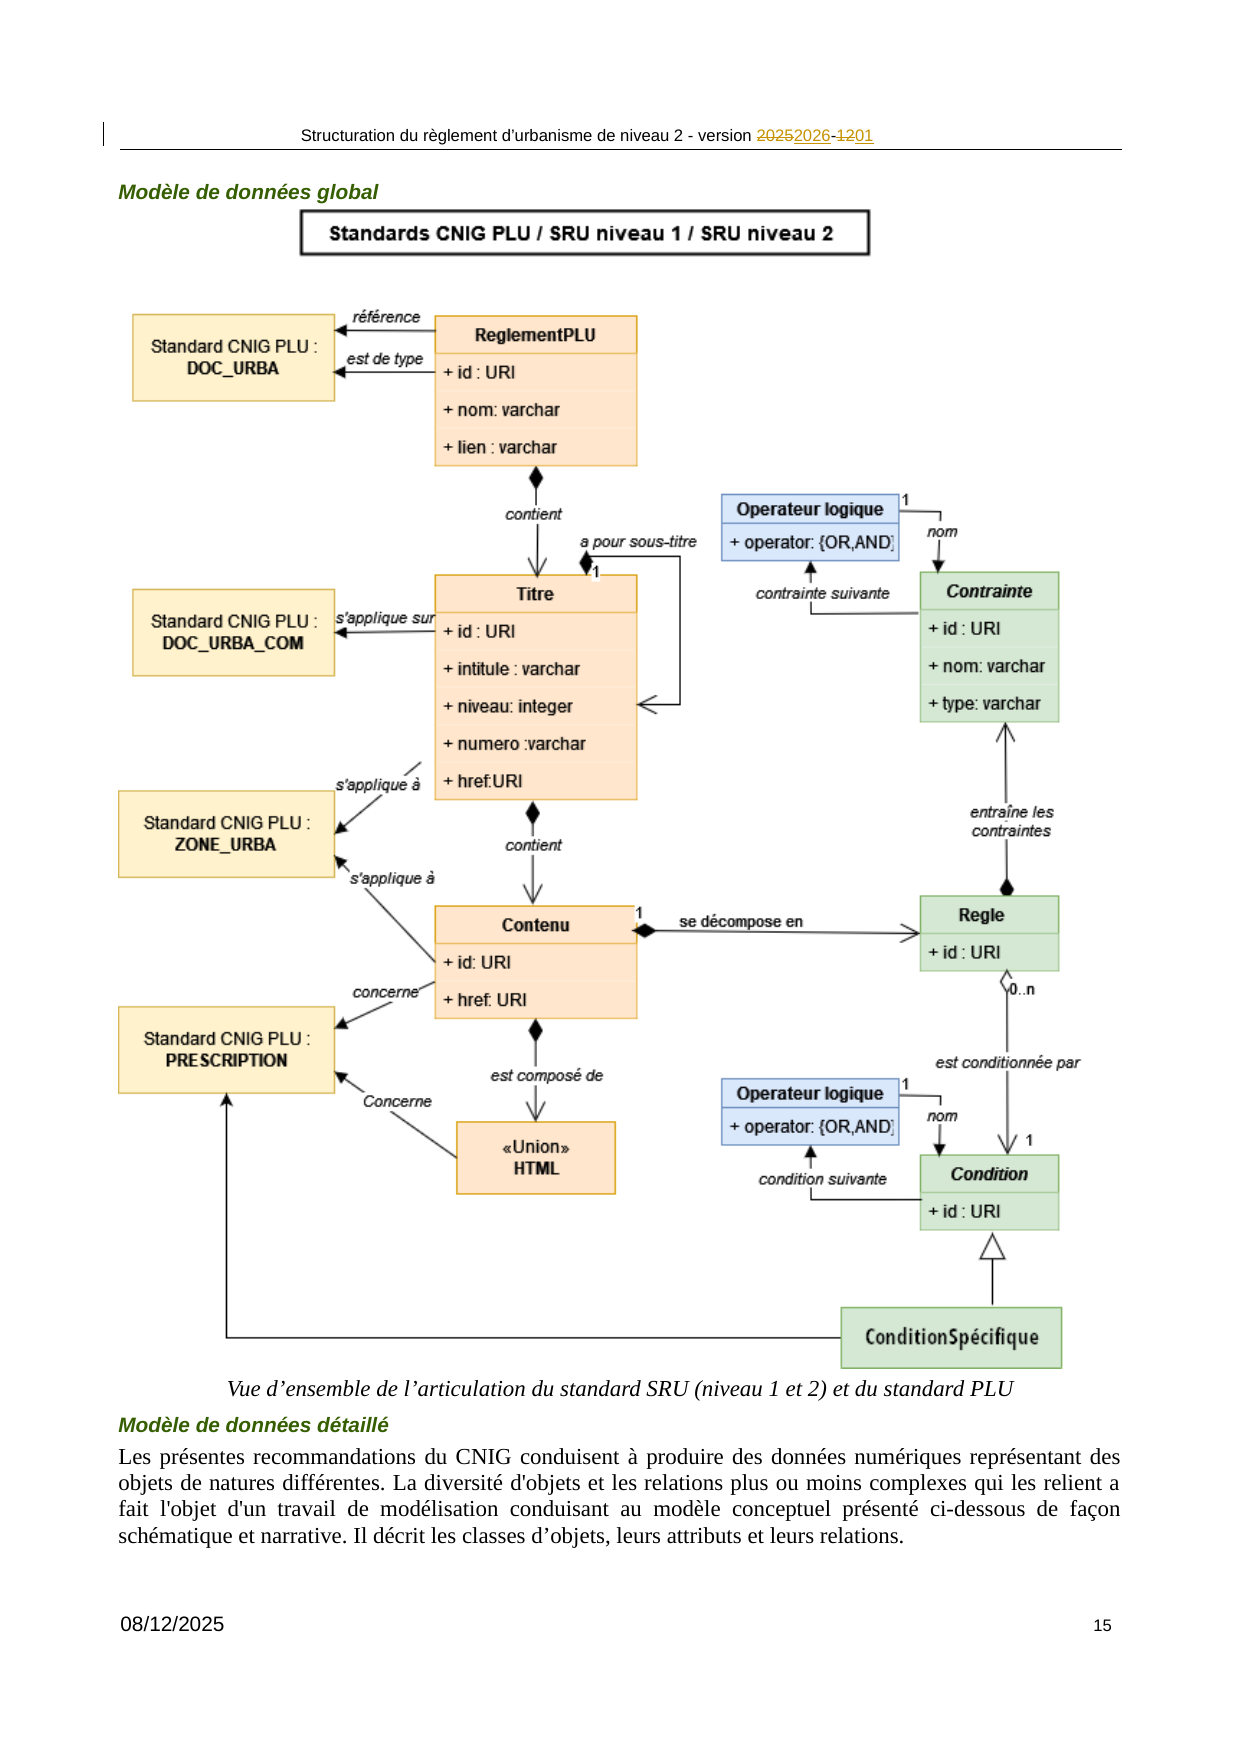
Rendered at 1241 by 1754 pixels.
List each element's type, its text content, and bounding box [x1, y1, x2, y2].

subtitle Modèle de données global [118, 180, 1122, 204]
picture [118, 209, 1123, 1369]
subtitle Modèle de données détaillé [118, 1413, 1122, 1437]
text Vue d’ensemble de l’articulation du standard SRU (niveau 1 et 2) et du standard PLU [118, 1375, 1122, 1401]
text Les présentes recommandations du CNIG conduisent à produire des données numériques représentant des objets de natures différentes. La diversité d'objets et les relations plus ou moins complexes qui les relient a fait l'objet d'un travail de modélisation conduisant au modèle conceptuel présenté ci-dessous de façon schématique et narrative. Il décrit les classes d’objets, leurs attributs et leurs relations. [118, 1443, 1122, 1548]
